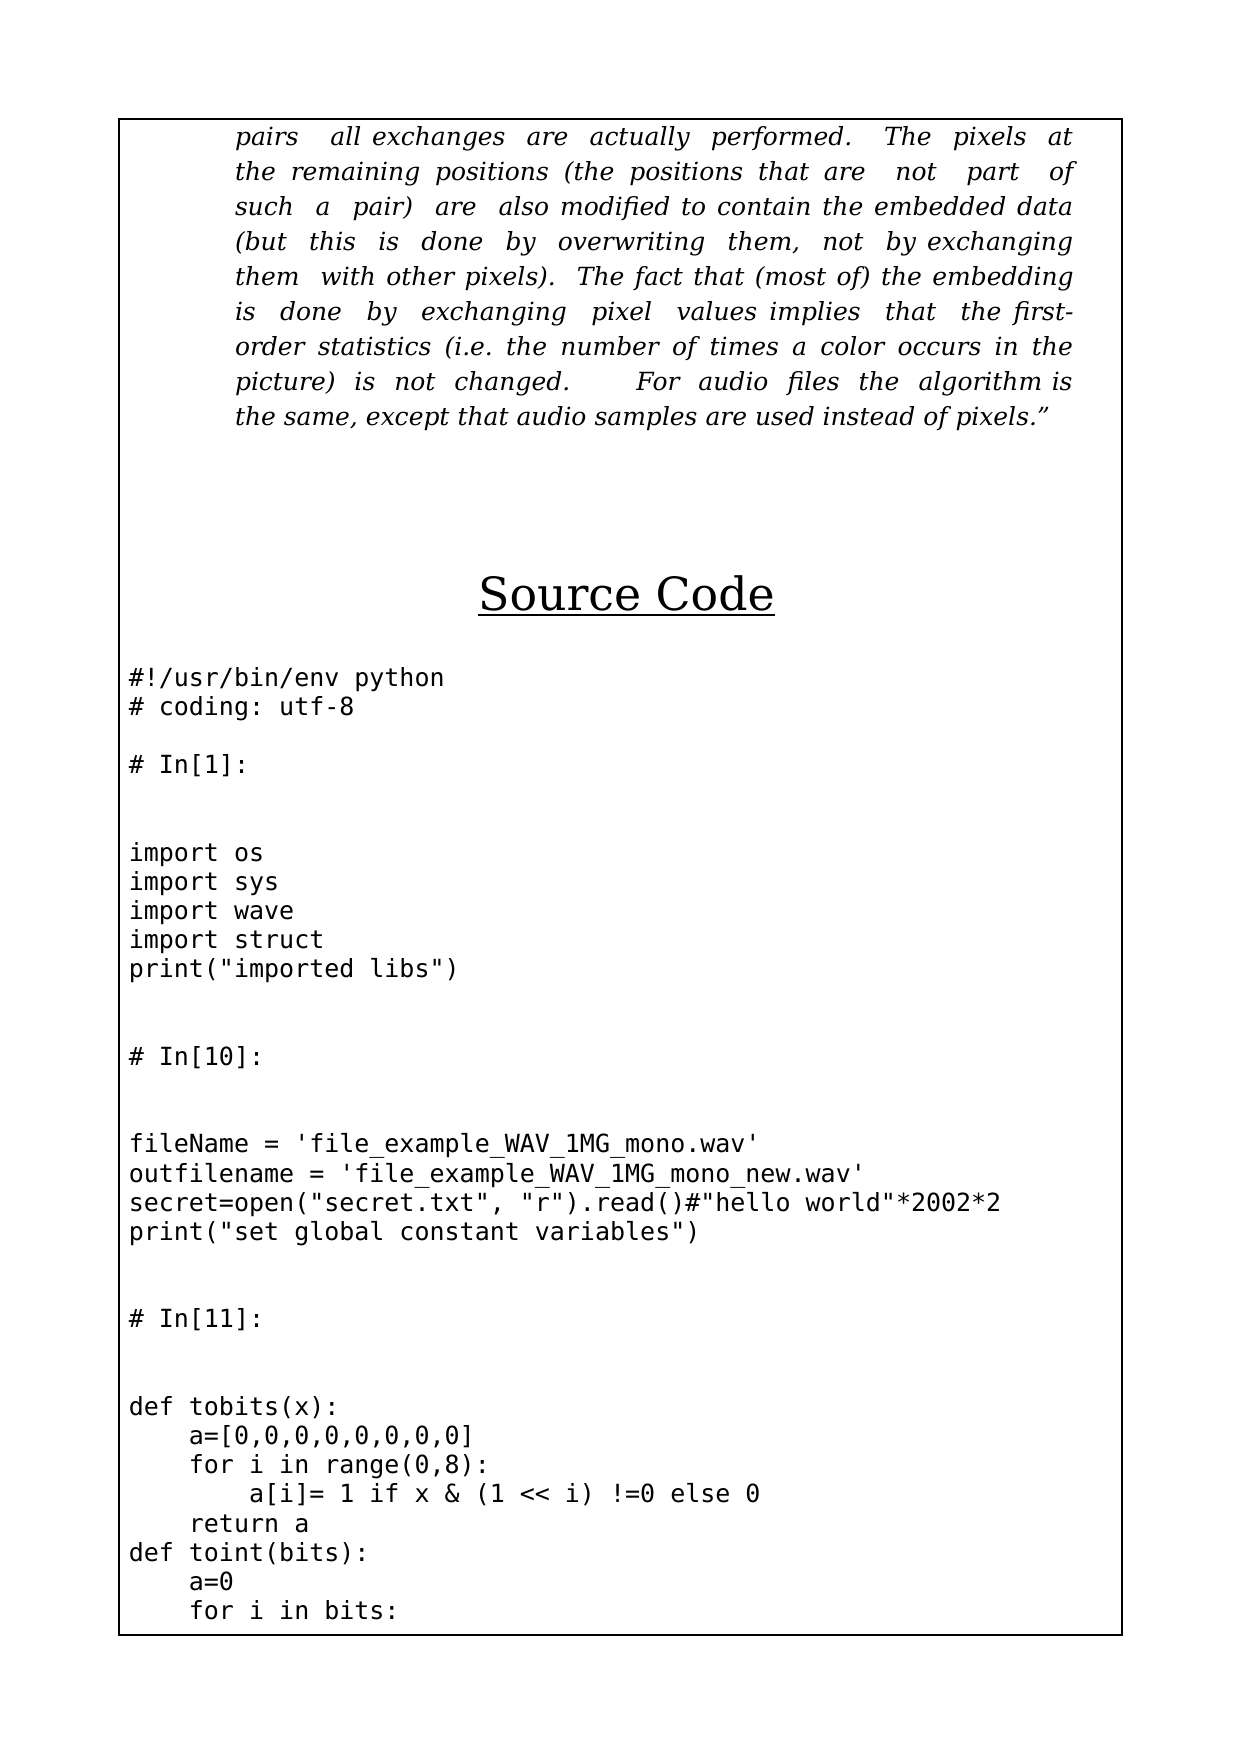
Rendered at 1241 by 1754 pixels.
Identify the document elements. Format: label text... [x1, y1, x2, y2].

subtitle # In[10]: [128, 1042, 1118, 1071]
subtitle # coding: utf-8 [128, 692, 1118, 721]
subtitle def tobits(x): [128, 1392, 1118, 1421]
subtitle print("imported libs") [128, 955, 1118, 984]
subtitle outfilename = 'file_example_WAV_1MG_mono_new.wav' [128, 1159, 1118, 1188]
list pairs all exchanges are actually performed. The pixels at the remaining positions (the positions that are not part of such a pair) are also modified to contain the embedded data (but this is done by overwriting them, not by exchanging them with other pixels). The fact that (most of) the embedding is done by exchanging pixel values implies that the first-order statistics (i.e. the number of times a color occurs in the picture) is not changed. For audio files the algorithm is the same, except that audio samples are used instead of pixels.” [199, 123, 1077, 432]
subtitle # In[11]: [128, 1305, 1118, 1334]
subtitle import os [128, 838, 1118, 867]
subtitle import sys [128, 867, 1118, 896]
subtitle fileName = 'file_example_WAV_1MG_mono.wav' [128, 1130, 1118, 1159]
subtitle a[i]= 1 if x & (1 << i) !=0 else 0 [128, 1480, 1118, 1509]
subtitle #!/usr/bin/env python [128, 663, 1118, 692]
subtitle Source Code [134, 568, 1118, 621]
subtitle import wave [128, 896, 1118, 926]
subtitle a=[0,0,0,0,0,0,0,0] [128, 1421, 1118, 1451]
subtitle print("set global constant variables") [128, 1217, 1118, 1246]
subtitle for i in bits: [128, 1596, 1118, 1626]
subtitle def toint(bits): [128, 1538, 1118, 1567]
subtitle return a [128, 1509, 1118, 1538]
subtitle secret=open("secret.txt", "r").read()#"hello world"*2002*2 [128, 1188, 1118, 1217]
subtitle a=0 [128, 1567, 1118, 1596]
subtitle # In[1]: [128, 751, 1118, 780]
subtitle import struct [128, 926, 1118, 955]
subtitle for i in range(0,8): [128, 1451, 1118, 1480]
